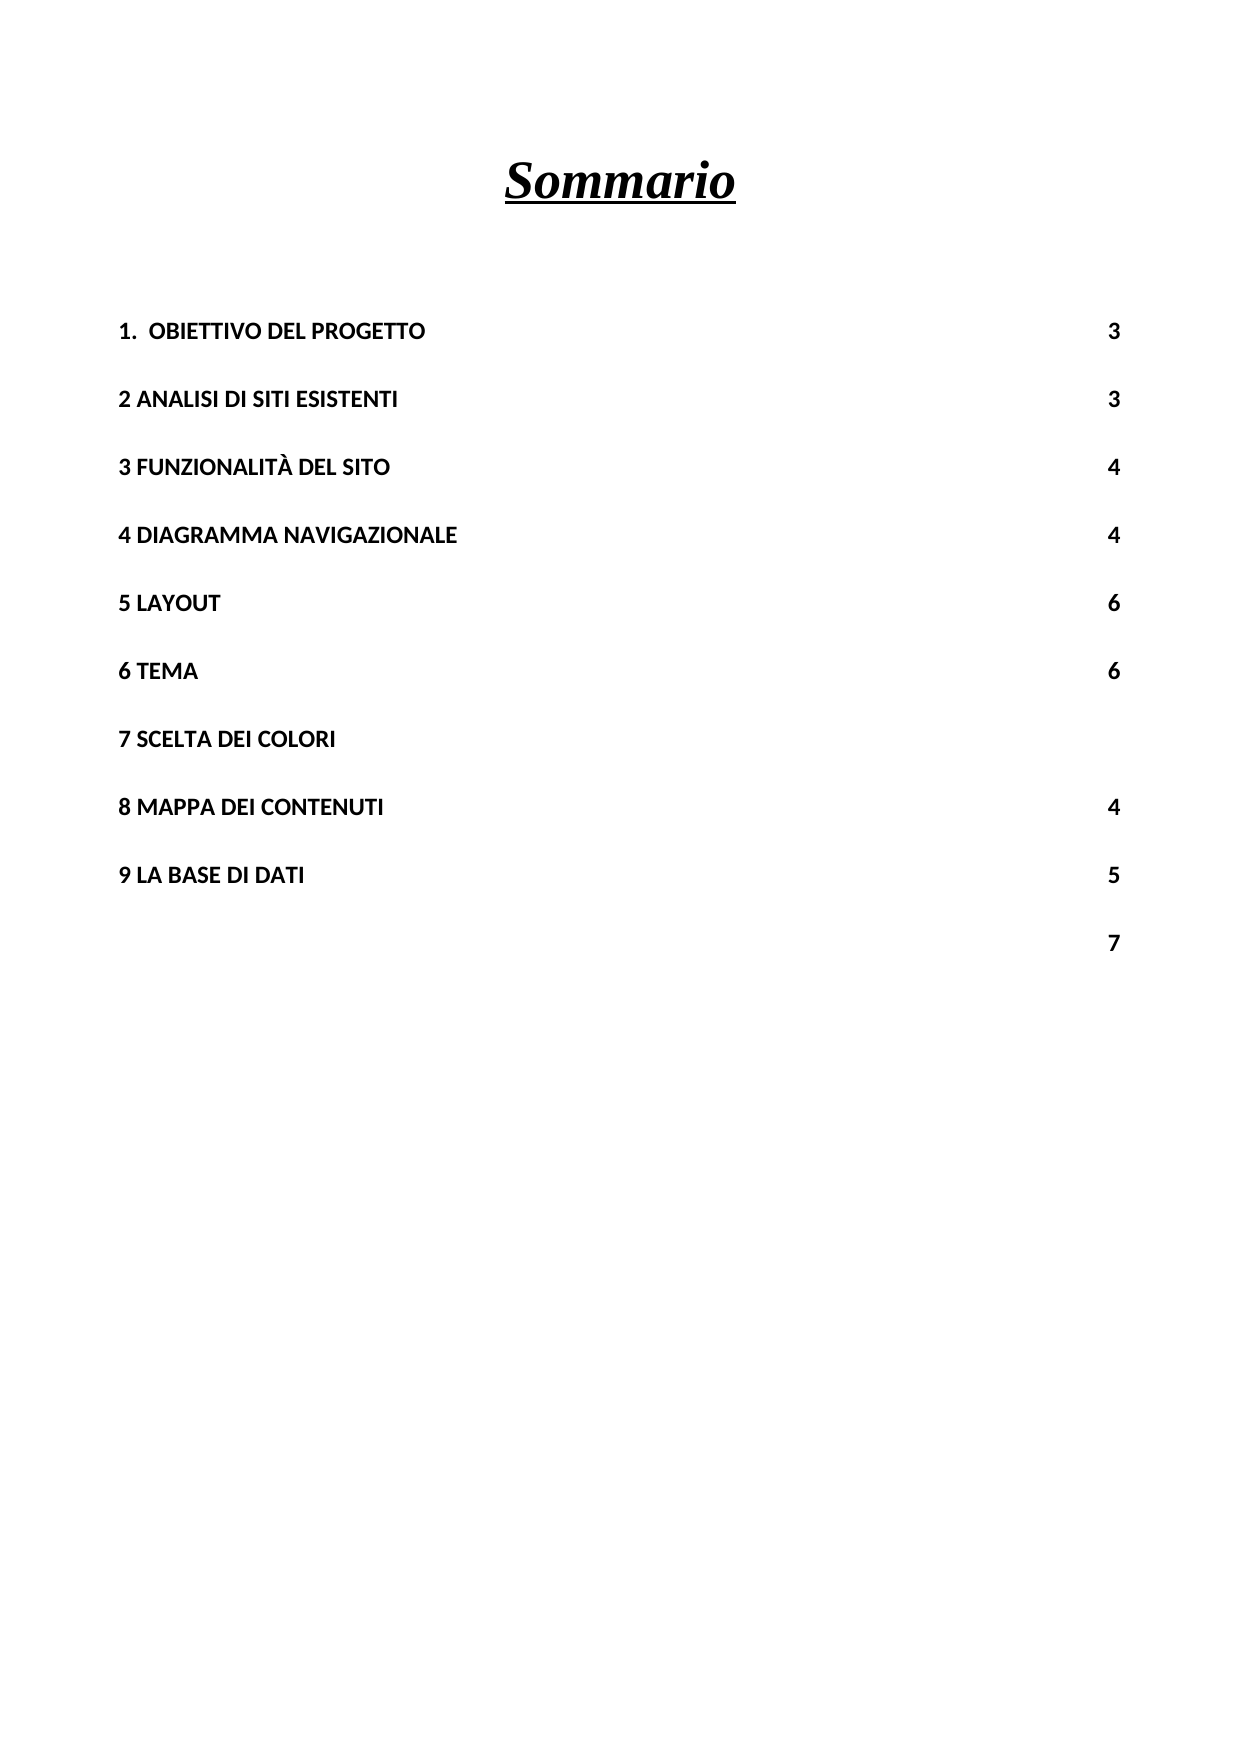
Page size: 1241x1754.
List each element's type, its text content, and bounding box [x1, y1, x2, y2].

text 3 Funzionalità del sito 4 [118, 451, 1122, 482]
text 6 Tema 6 [118, 656, 1122, 686]
text 5 Layout 6 [118, 587, 1122, 618]
text 7 [118, 928, 1122, 958]
title Sommario [118, 148, 1122, 210]
text 8 Mappa dei contenuti 4 [118, 792, 1122, 822]
text 7 Scelta dei colori [118, 723, 1122, 754]
text 9 La base di dati 5 [118, 859, 1122, 890]
text 4 Diagramma navigazionale 4 [118, 519, 1122, 550]
text 2 Analisi di siti esistenti 3 [118, 383, 1122, 414]
text 1. Obiettivo del progetto 3 [118, 315, 1122, 346]
